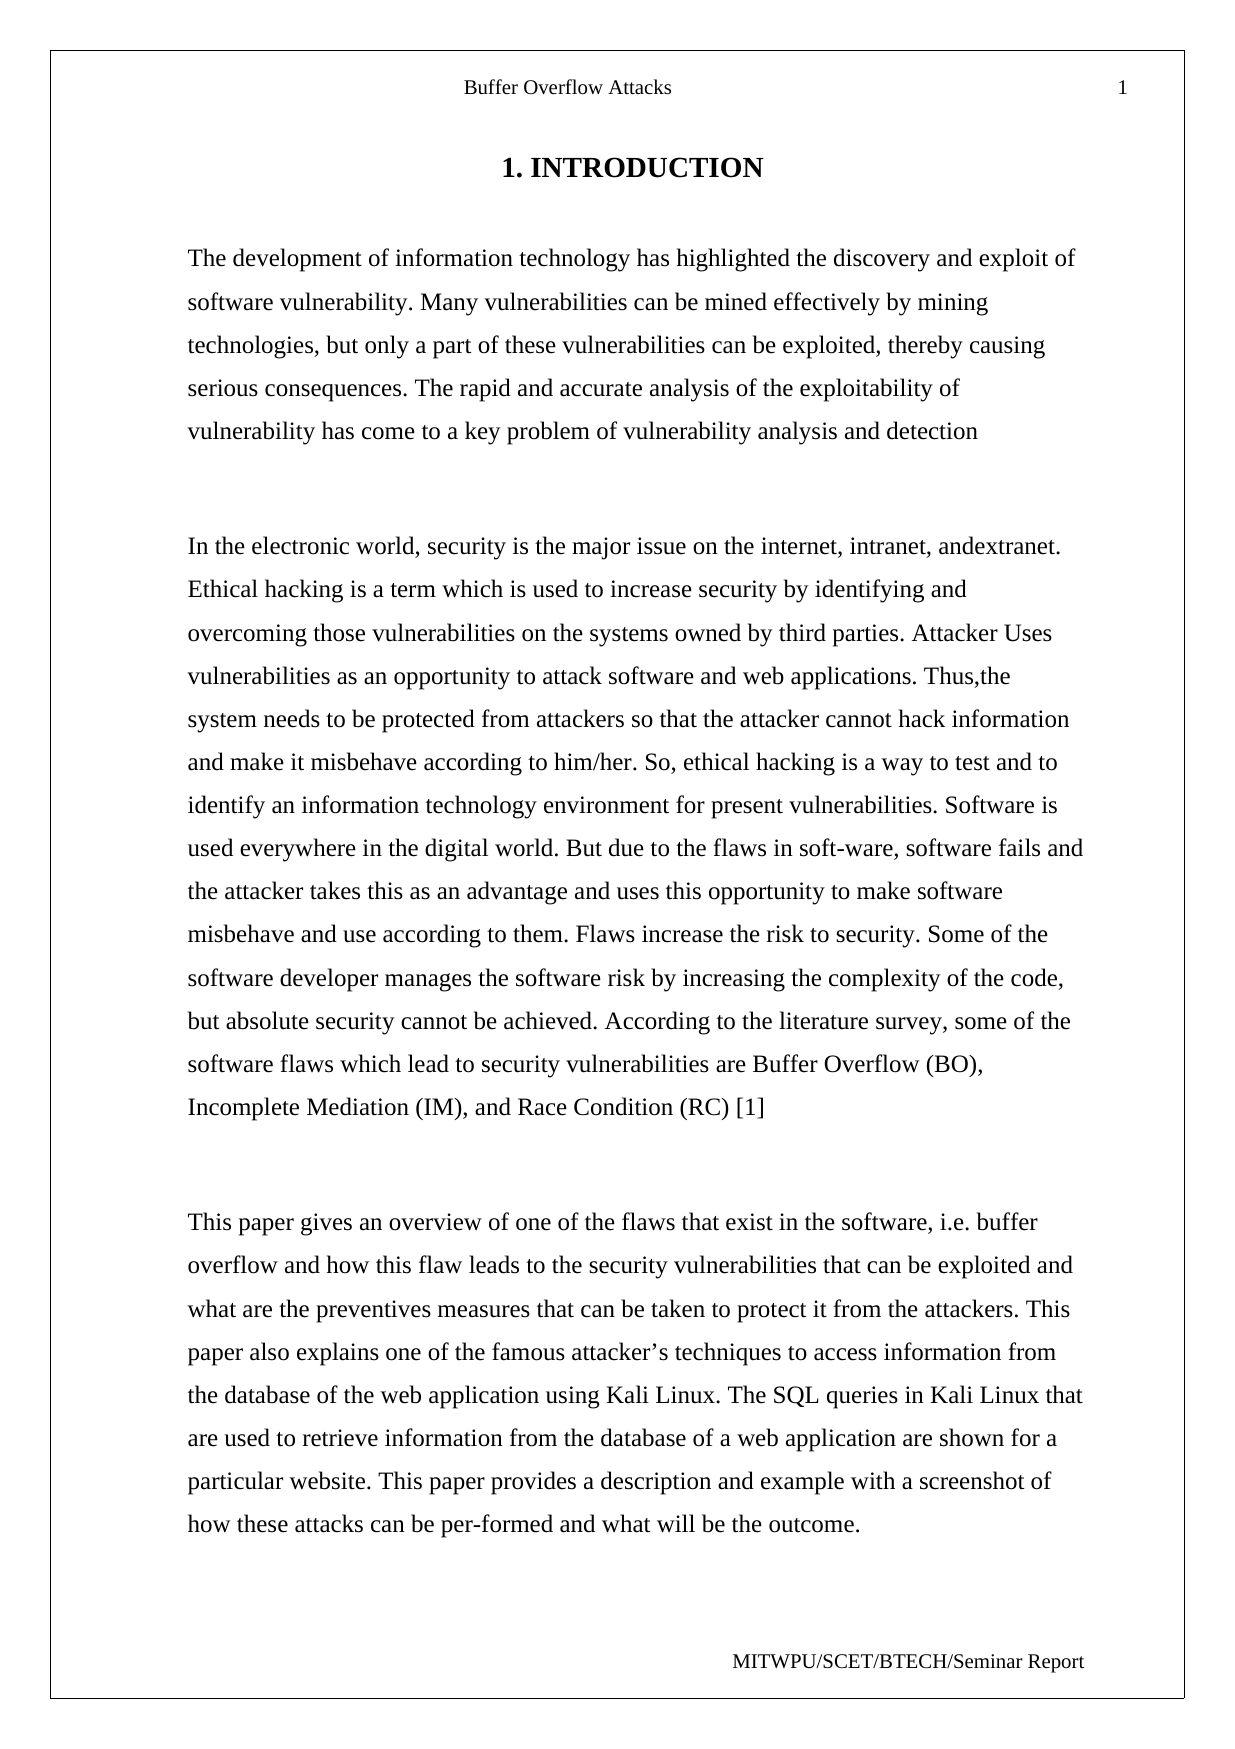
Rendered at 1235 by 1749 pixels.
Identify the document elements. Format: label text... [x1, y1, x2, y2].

text This paper gives an overview of one of the flaws that exist in the software, i.e. buffer overflow and how this flaw leads to the security vulnerabilities that can be exploited and what are the preventives measures that can be taken to protect it from the attackers. This paper also explains one of the famous attacker’s techniques to access information from the database of the web application using Kali Linux. The SQL queries in Kali Linux that are used to retrieve information from the database of a web application are shown for a particular website. This paper provides a description and example with a screenshot of how these attacks can be per-formed and what will be the outcome. [187, 1207, 1084, 1538]
text In the electronic world, security is the major issue on the internet, intranet, andextranet. Ethical hacking is a term which is used to increase security by identifying and overcoming those vulnerabilities on the systems owned by third parties. Attacker Uses vulnerabilities as an opportunity to attack software and web applications. Thus,the system needs to be protected from attackers so that the attacker cannot hack information and make it misbehave according to him/her. So, ethical hacking is a way to test and to identify an information technology environment for present vulnerabilities. Software is used everywhere in the digital world. But due to the flaws in soft-ware, software fails and the attacker takes this as an advantage and uses this opportunity to make software misbehave and use according to them. Flaws increase the risk to security. Some of the software developer manages the software risk by increasing the complexity of the code, but absolute security cannot be achieved. According to the literature survey, some of the software flaws which lead to security vulnerabilities are Buffer Overflow (BO), Incomplete Mediation (IM), and Race Condition (RC) [1] [187, 531, 1084, 1121]
text The development of information technology has highlighted the discovery and exploit of software vulnerability. Many vulnerabilities can be mined effectively by mining technologies, but only a part of these vulnerabilities can be exploited, thereby causing serious consequences. The rapid and accurate analysis of the exploitability of vulnerability has come to a key problem of vulnerability analysis and detection [187, 243, 1084, 445]
list 1. INTRODUCTION [362, 150, 1084, 183]
